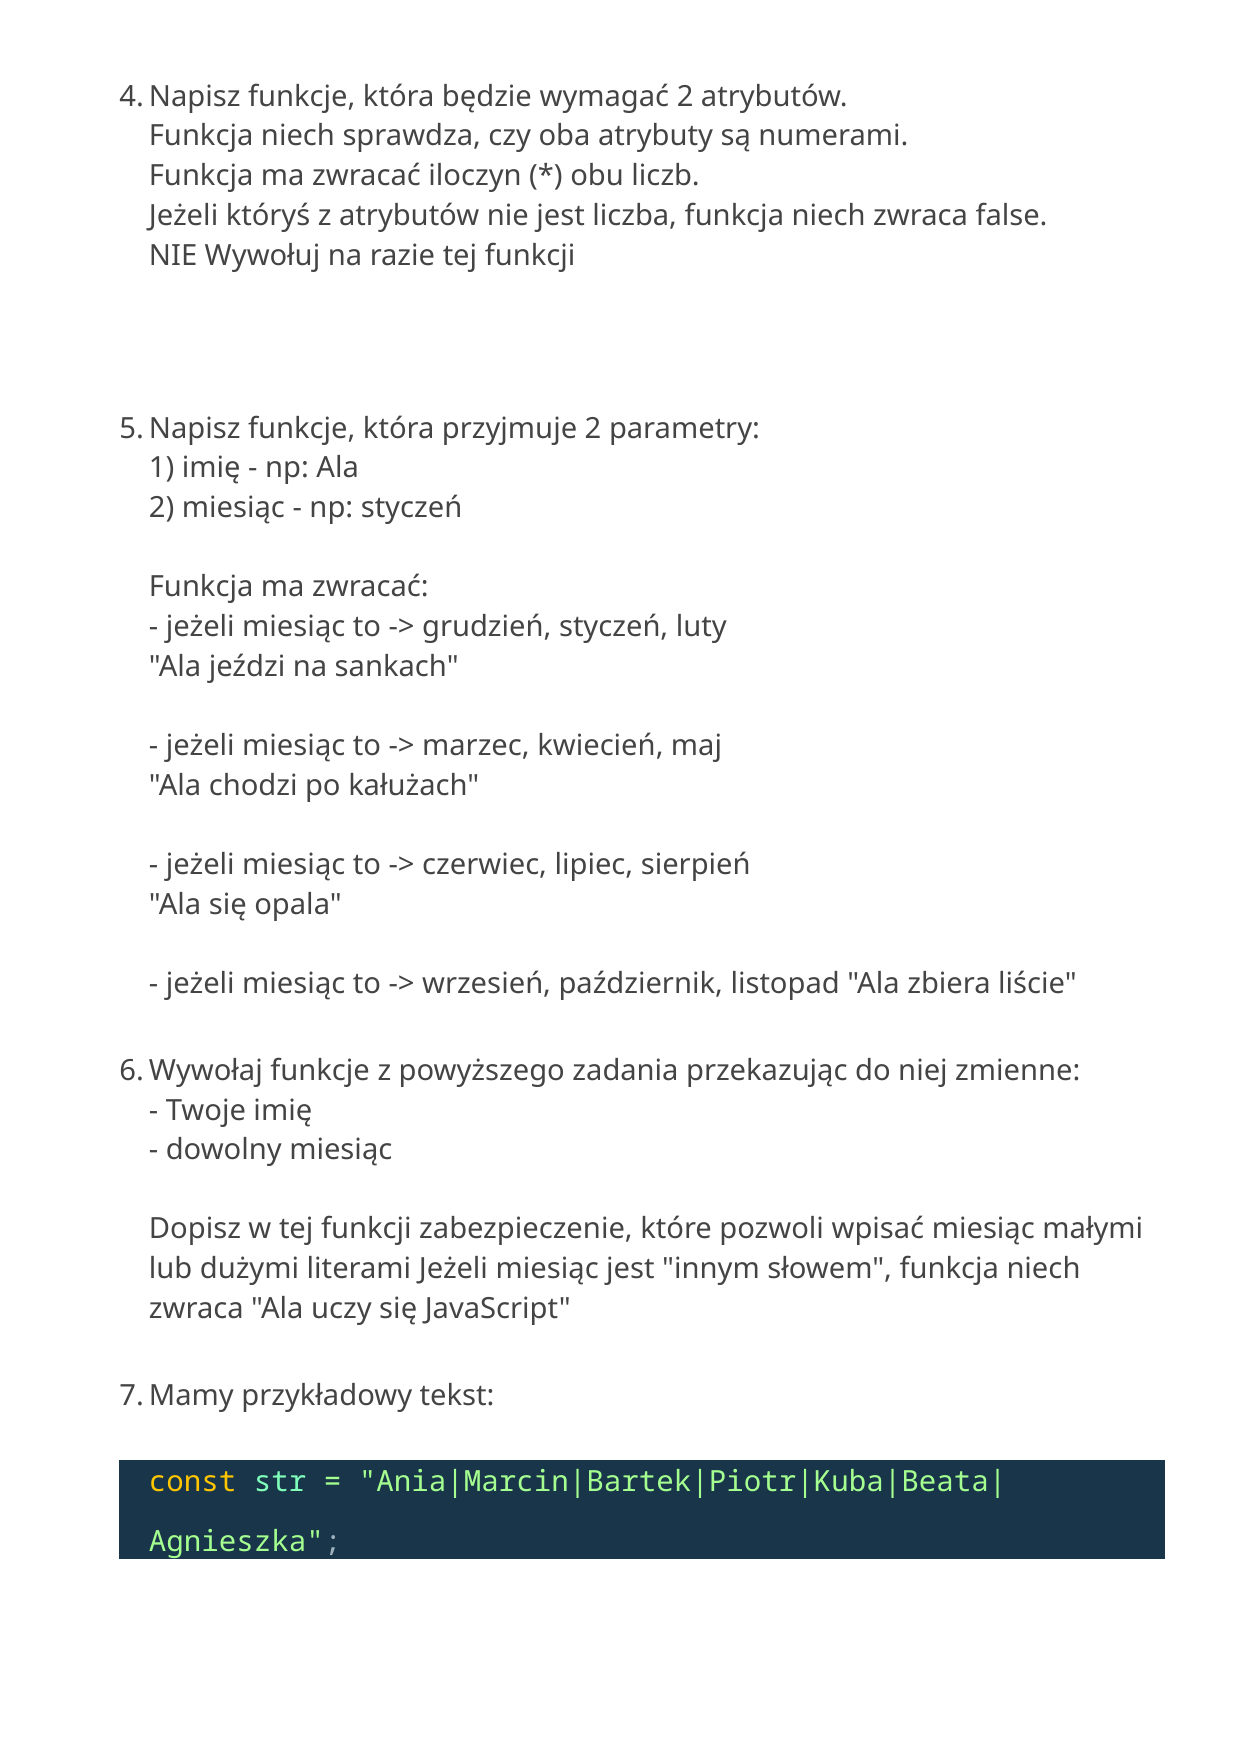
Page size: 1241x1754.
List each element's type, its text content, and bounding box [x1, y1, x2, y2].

list Napisz funkcje, która przyjmuje 2 parametry: 1) imię - np: Ala 2) miesiąc - np: styczeń Funkcja ma zwracać: - jeżeli miesiąc to -> grudzień, styczeń, luty "Ala jeździ na sankach" - jeżeli miesiąc to -> marzec, kwiecień, maj "Ala chodzi po kałużach" - jeżeli miesiąc to -> czerwiec, lipiec, sierpień "Ala się opala" - jeżeli miesiąc to -> wrzesień, październik, listopad "Ala zbiera liście" [119, 407, 1165, 1002]
list const str = "Ania|Marcin|Bartek|Piotr|Kuba|Beata|Agnieszka"; [119, 1460, 1165, 1559]
list Wywołaj funkcje z powyższego zadania przekazując do niej zmienne: - Twoje imię - dowolny miesiąc Dopisz w tej funkcji zabezpieczenie, które pozwoli wpisać miesiąc małymi lub dużymi literami Jeżeli miesiąc jest "innym słowem", funkcja niech zwraca "Ala uczy się JavaScript" [119, 1049, 1165, 1327]
list Mamy przykładowy tekst: [119, 1374, 1165, 1413]
list Napisz funkcje, która będzie wymagać 2 atrybutów. Funkcja niech sprawdza, czy oba atrybuty są numerami. Funkcja ma zwracać iloczyn (*) obu liczb. Jeżeli któryś z atrybutów nie jest liczba, funkcja niech zwraca false. NIE Wywołuj na razie tej funkcji [119, 75, 1165, 273]
